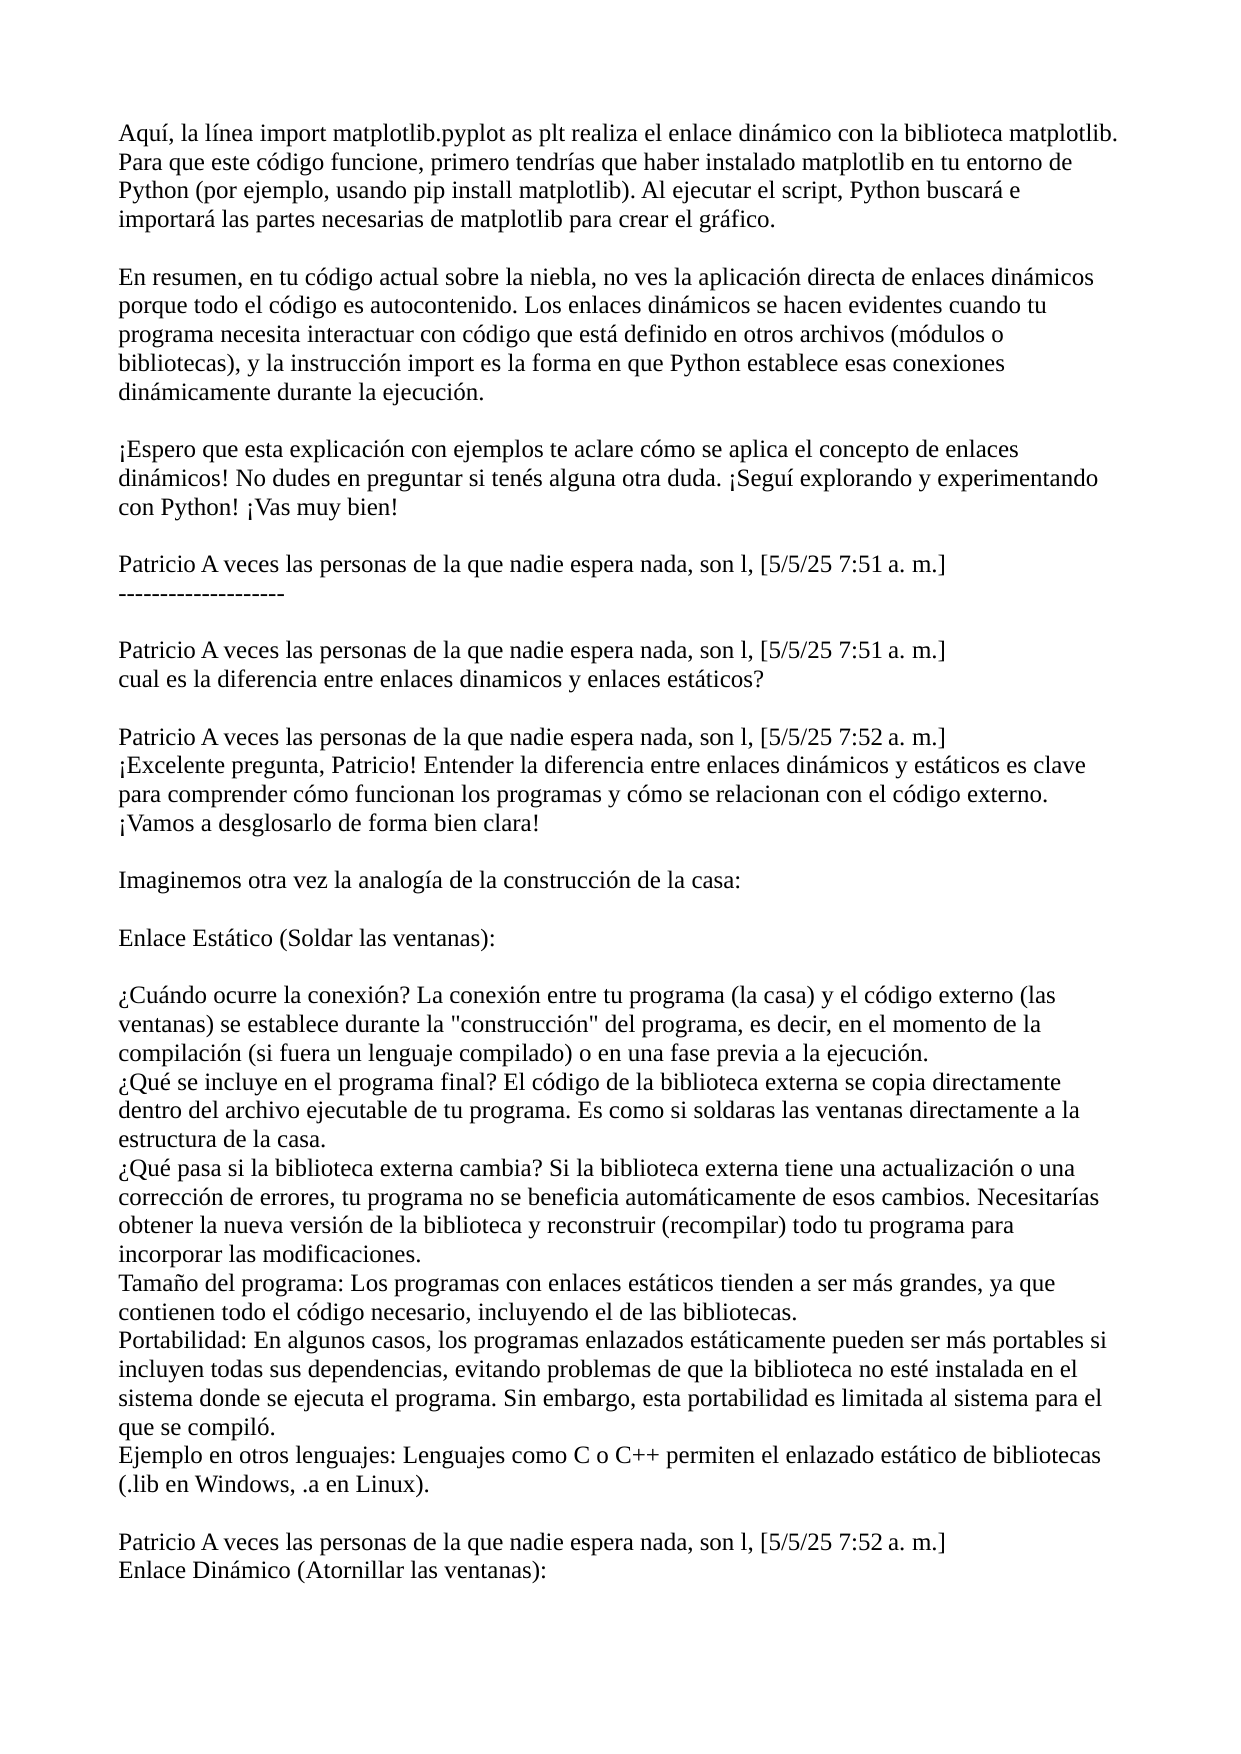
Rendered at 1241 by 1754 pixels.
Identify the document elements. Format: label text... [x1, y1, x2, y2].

text En resumen, en tu código actual sobre la niebla, no ves la aplicación directa de enlaces dinámicos porque todo el código es autocontenido. Los enlaces dinámicos se hacen evidentes cuando tu programa necesita interactuar con código que está definido en otros archivos (módulos o bibliotecas), y la instrucción import es la forma en que Python establece esas conexiones dinámicamente durante la ejecución. [118, 262, 1122, 406]
text Enlace Dinámico (Atornillar las ventanas): [118, 1556, 1122, 1584]
text Patricio A veces las personas de la que nadie espera nada, son l, [5/5/25 7:51 a. m.] [118, 636, 1122, 664]
text ¿Cuándo ocurre la conexión? La conexión entre tu programa (la casa) y el código externo (las ventanas) se establece durante la "construcción" del programa, es decir, en el momento de la compilación (si fuera un lenguaje compilado) o en una fase previa a la ejecución. [118, 981, 1122, 1067]
text cual es la diferencia entre enlaces dinamicos y enlaces estáticos? [118, 664, 1122, 693]
text Enlace Estático (Soldar las ventanas): [118, 923, 1122, 952]
text Patricio A veces las personas de la que nadie espera nada, son l, [5/5/25 7:51 a. m.] [118, 549, 1122, 578]
text Ejemplo en otros lenguajes: Lenguajes como C o C++ permiten el enlazado estático de bibliotecas (.lib en Windows, .a en Linux). [118, 1441, 1122, 1498]
text Aquí, la línea import matplotlib.pyplot as plt realiza el enlace dinámico con la biblioteca matplotlib. Para que este código funcione, primero tendrías que haber instalado matplotlib en tu entorno de Python (por ejemplo, usando pip install matplotlib). Al ejecutar el script, Python buscará e importará las partes necesarias de matplotlib para crear el gráfico. [118, 118, 1122, 233]
text Portabilidad: En algunos casos, los programas enlazados estáticamente pueden ser más portables si incluyen todas sus dependencias, evitando problemas de que la biblioteca no esté instalada en el sistema donde se ejecuta el programa. Sin embargo, esta portabilidad es limitada al sistema para el que se compiló. [118, 1326, 1122, 1441]
text Tamaño del programa: Los programas con enlaces estáticos tienden a ser más grandes, ya que contienen todo el código necesario, incluyendo el de las bibliotecas. [118, 1268, 1122, 1326]
text Patricio A veces las personas de la que nadie espera nada, son l, [5/5/25 7:52 a. m.] [118, 722, 1122, 751]
text Patricio A veces las personas de la que nadie espera nada, son l, [5/5/25 7:52 a. m.] [118, 1527, 1122, 1556]
text ¡Espero que esta explicación con ejemplos te aclare cómo se aplica el concepto de enlaces dinámicos! No dudes en preguntar si tenés alguna otra duda. ¡Seguí explorando y experimentando con Python! ¡Vas muy bien! [118, 434, 1122, 521]
text Imaginemos otra vez la analogía de la construcción de la casa: [118, 866, 1122, 894]
text ¡Excelente pregunta, Patricio! Entender la diferencia entre enlaces dinámicos y estáticos es clave para comprender cómo funcionan los programas y cómo se relacionan con el código externo. ¡Vamos a desglosarlo de forma bien clara! [118, 751, 1122, 837]
text ¿Qué pasa si la biblioteca externa cambia? Si la biblioteca externa tiene una actualización o una corrección de errores, tu programa no se beneficia automáticamente de esos cambios. Necesitarías obtener la nueva versión de la biblioteca y reconstruir (recompilar) todo tu programa para incorporar las modificaciones. [118, 1153, 1122, 1268]
text ¿Qué se incluye en el programa final? El código de la biblioteca externa se copia directamente dentro del archivo ejecutable de tu programa. Es como si soldaras las ventanas directamente a la estructura de la casa. [118, 1067, 1122, 1153]
text -------------------- [118, 578, 1122, 607]
